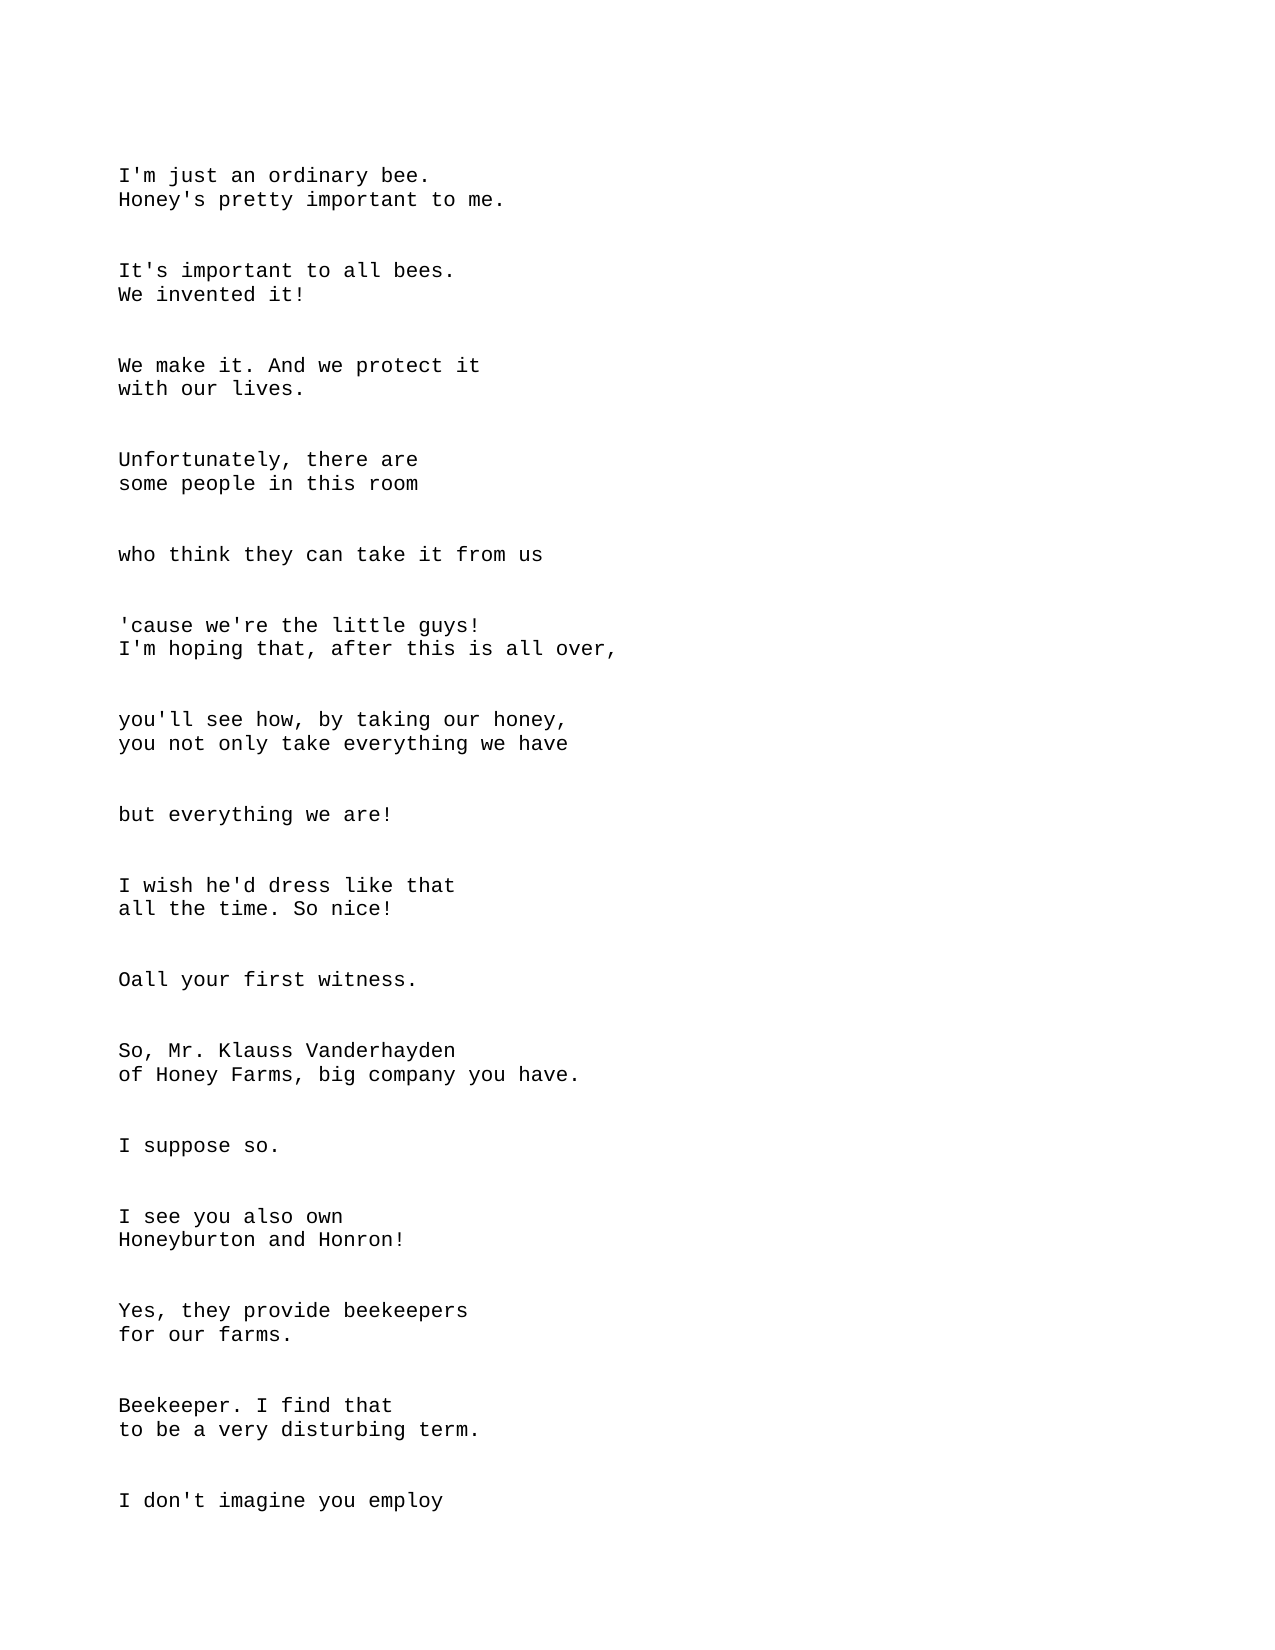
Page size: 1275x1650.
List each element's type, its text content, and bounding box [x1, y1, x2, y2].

text Unfortunately, there are [118, 449, 1157, 473]
text We invented it! [118, 284, 1157, 307]
text you not only take everything we have [118, 733, 1157, 757]
text of Honey Farms, big company you have. [118, 1064, 1157, 1088]
text who think they can take it from us [118, 544, 1157, 567]
text I see you also own [118, 1206, 1157, 1229]
text you'll see how, by taking our honey, [118, 709, 1157, 733]
text with our lives. [118, 378, 1157, 402]
text but everything we are! [118, 804, 1157, 827]
text some people in this room [118, 473, 1157, 496]
text all the time. So nice! [118, 898, 1157, 922]
text for our farms. [118, 1324, 1157, 1348]
text Yes, they provide beekeepers [118, 1300, 1157, 1324]
text to be a very disturbing term. [118, 1419, 1157, 1442]
text Beekeeper. I find that [118, 1395, 1157, 1419]
text Honeyburton and Honron! [118, 1229, 1157, 1253]
text So, Mr. Klauss Vanderhayden [118, 1040, 1157, 1064]
text 'cause we're the little guys! [118, 615, 1157, 638]
text I don't imagine you employ [118, 1489, 1157, 1513]
text I'm just an ordinary bee. [118, 165, 1157, 189]
text It's important to all bees. [118, 260, 1157, 284]
text Oall your first witness. [118, 969, 1157, 993]
text We make it. And we protect it [118, 354, 1157, 378]
text I'm hoping that, after this is all over, [118, 638, 1157, 662]
text I wish he'd dress like that [118, 875, 1157, 898]
text I suppose so. [118, 1135, 1157, 1158]
text Honey's pretty important to me. [118, 189, 1157, 213]
